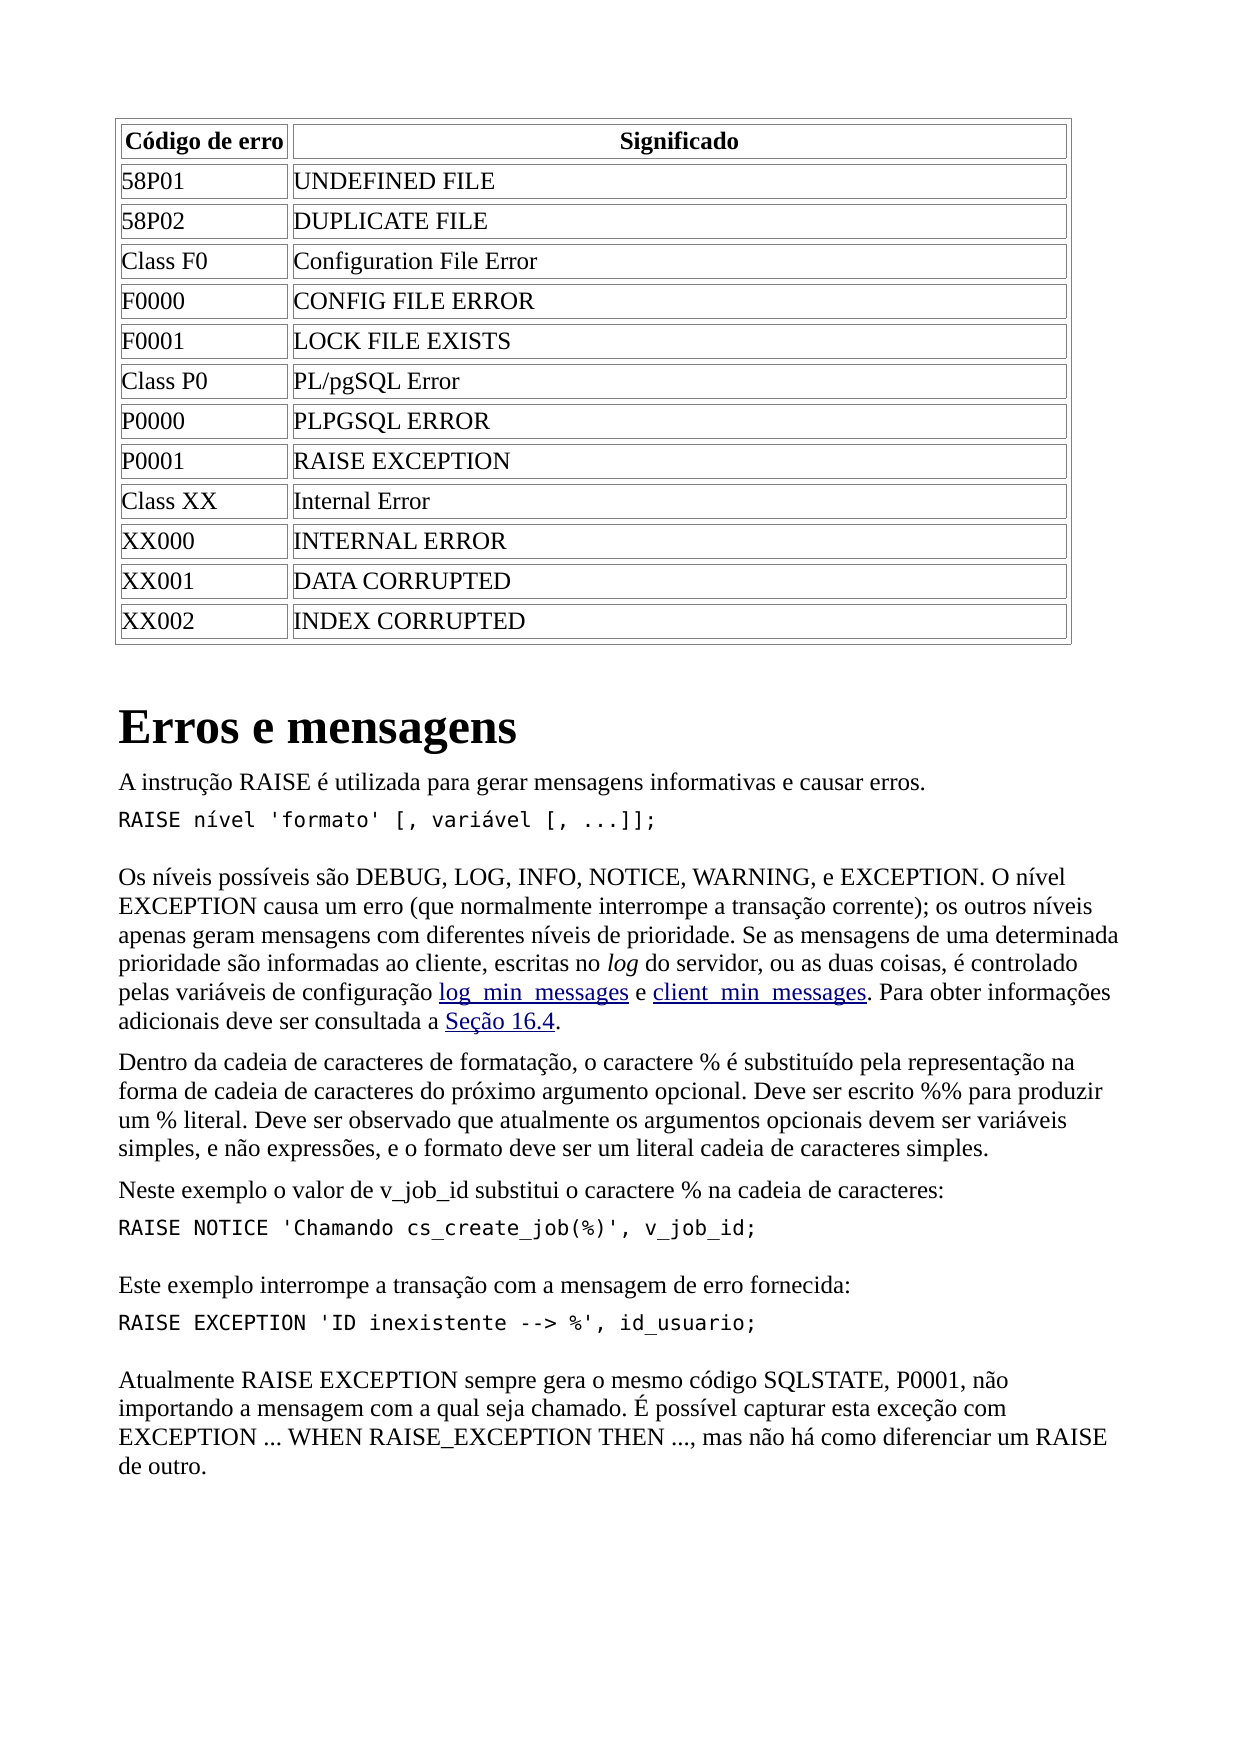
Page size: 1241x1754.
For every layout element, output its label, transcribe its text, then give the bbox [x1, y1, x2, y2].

table_cell P0001 [118, 438, 290, 478]
text RAISE EXCEPTION 'ID inexistente --> %', id_usuario; [118, 1311, 1122, 1335]
table_cell Class P0 [118, 358, 290, 398]
text Este exemplo interrompe a transação com a mensagem de erro fornecida: [118, 1270, 1122, 1298]
text Neste exemplo o valor de v_job_id substitui o caractere % na cadeia de caracteres: [118, 1175, 1122, 1203]
table_cell DATA CORRUPTED [290, 558, 1068, 598]
table_header Código de erro [118, 119, 290, 158]
text Os níveis possíveis são DEBUG, LOG, INFO, NOTICE, WARNING, e EXCEPTION. O nível EXCEPTION causa um erro (que normalmente interrompe a transação corrente); os outros níveis apenas geram mensagens com diferentes níveis de prioridade. Se as mensagens de uma determinada prioridade são informadas ao cliente, escritas no log do servidor, ou as duas coisas, é controlado pelas variáveis de configuração log_min_messages e client_min_messages. Para obter informações adicionais deve ser consultada a Seção 16.4. [118, 862, 1122, 1035]
table_cell F0001 [118, 318, 290, 358]
table_cell 58P02 [118, 198, 290, 238]
table_cell Configuration File Error [290, 238, 1068, 278]
table_cell XX000 [118, 518, 290, 558]
table_cell UNDEFINED FILE [290, 158, 1068, 198]
table_cell DUPLICATE FILE [290, 198, 1068, 238]
table_cell Internal Error [290, 478, 1068, 518]
table_cell INTERNAL ERROR [290, 518, 1068, 558]
table_cell INDEX CORRUPTED [290, 598, 1068, 638]
text Dentro da cadeia de caracteres de formatação, o caractere % é substituído pela representação na forma de cadeia de caracteres do próximo argumento opcional. Deve ser escrito %% para produzir um % literal. Deve ser observado que atualmente os argumentos opcionais devem ser variáveis simples, e não expressões, e o formato deve ser um literal cadeia de caracteres simples. [118, 1047, 1122, 1162]
table_cell CONFIG FILE ERROR [290, 278, 1068, 318]
table_cell Class XX [118, 478, 290, 518]
text A instrução RAISE é utilizada para gerar mensagens informativas e causar erros. [118, 767, 1122, 796]
table_cell Class F0 [118, 238, 290, 278]
table_cell PL/pgSQL Error [290, 358, 1068, 398]
table_header Significado [290, 119, 1068, 158]
table_cell RAISE EXCEPTION [290, 438, 1068, 478]
table_cell PLPGSQL ERROR [290, 398, 1068, 438]
text Atualmente RAISE EXCEPTION sempre gera o mesmo código SQLSTATE, P0001, não importando a mensagem com a qual seja chamado. É possível capturar esta exceção com EXCEPTION ... WHEN RAISE_EXCEPTION THEN ..., mas não há como diferenciar um RAISE de outro. [118, 1365, 1122, 1480]
table_cell XX001 [118, 558, 290, 598]
text RAISE nível 'formato' [, variável [, ...]]; [118, 808, 1122, 833]
table_cell LOCK FILE EXISTS [290, 318, 1068, 358]
subtitle Erros e mensagens [118, 697, 1122, 755]
text RAISE NOTICE 'Chamando cs_create_job(%)', v_job_id; [118, 1216, 1122, 1240]
table_cell XX002 [118, 598, 290, 638]
table_cell F0000 [118, 278, 290, 318]
table_cell 58P01 [118, 158, 290, 198]
table_cell P0000 [118, 398, 290, 438]
